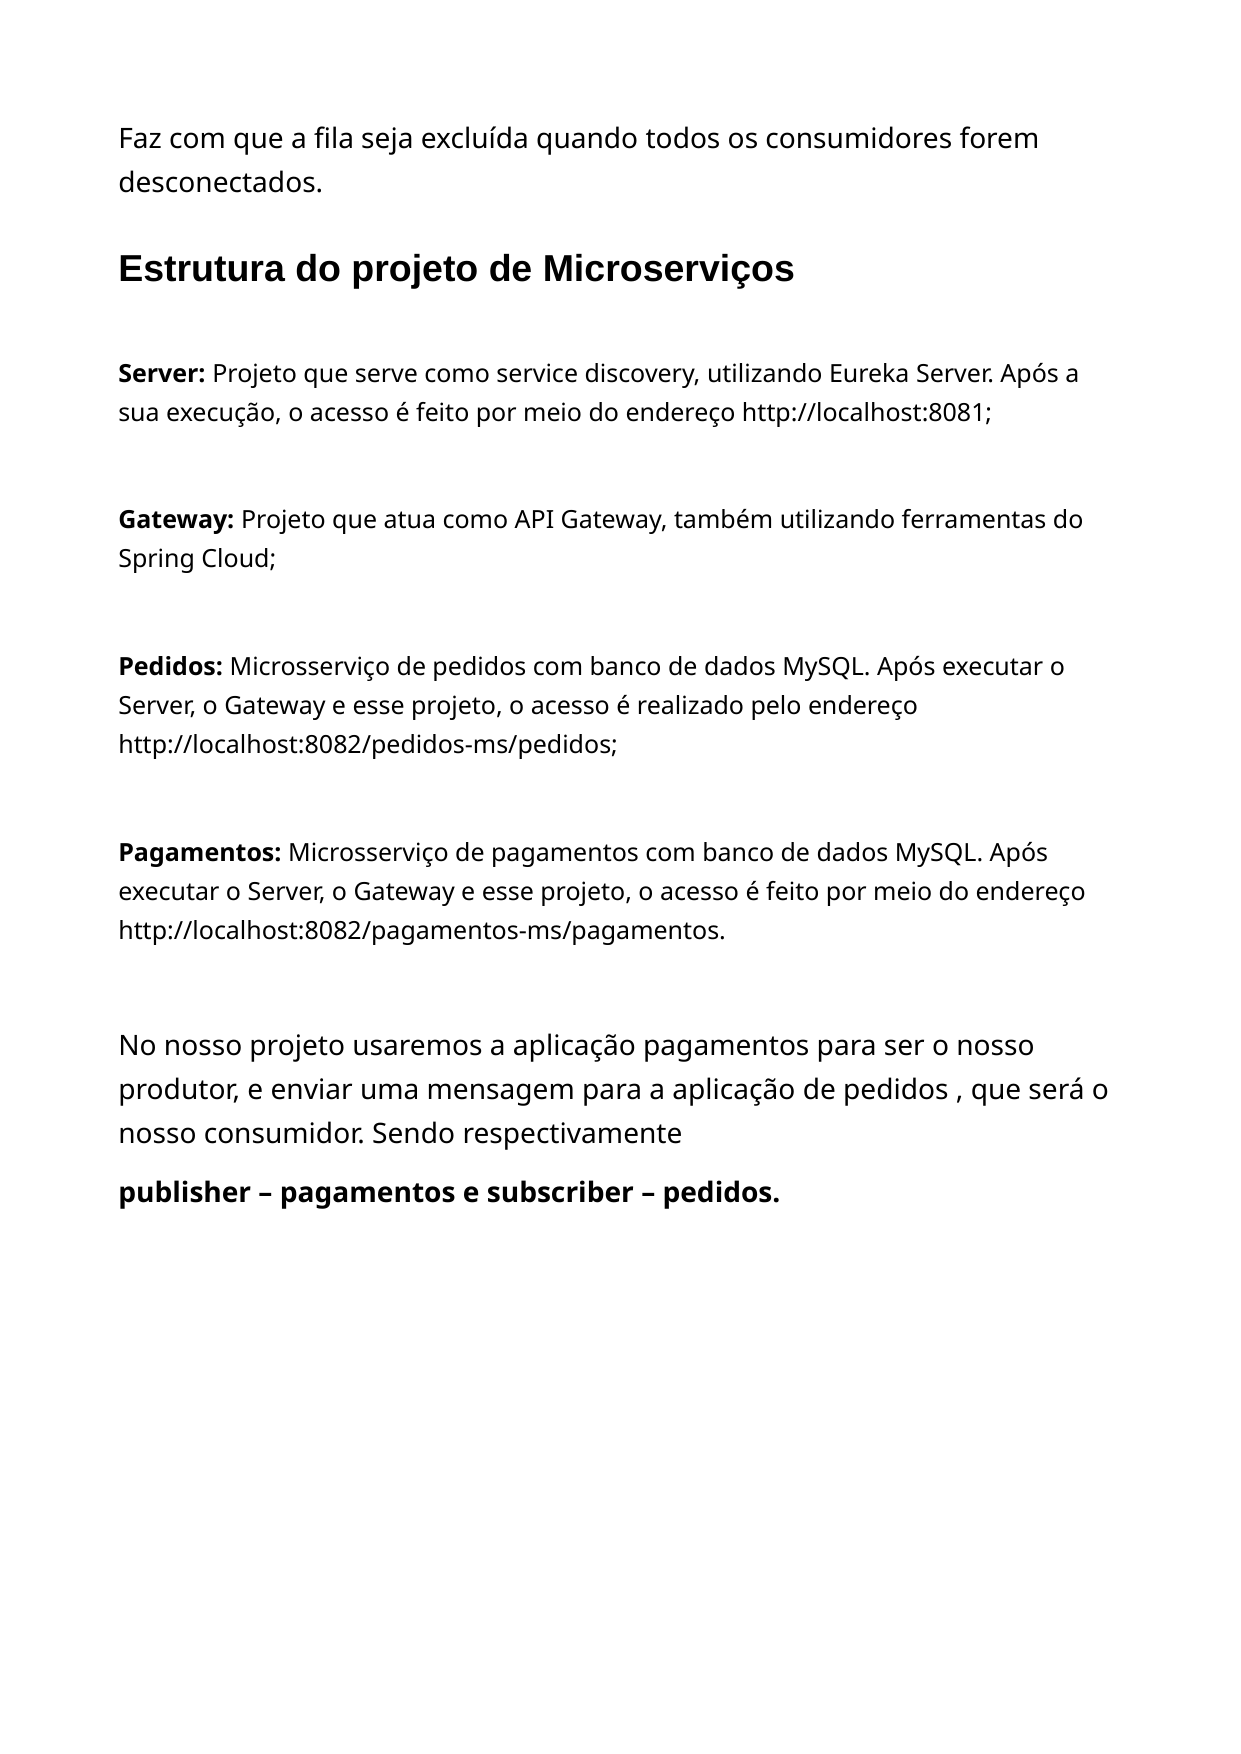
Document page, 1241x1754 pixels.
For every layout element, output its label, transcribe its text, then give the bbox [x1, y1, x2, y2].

text Pedidos: Microsserviço de pedidos com banco de dados MySQL. Após executar o Server, o Gateway e esse projeto, o acesso é realizado pelo endereço http://localhost:8082/pedidos-ms/pedidos; [118, 648, 1122, 761]
subtitle Estrutura do projeto de Microserviços [118, 246, 1122, 289]
text publisher – pagamentos e subscriber – pedidos. [118, 1172, 1122, 1210]
text No nosso projeto usaremos a aplicação pagamentos para ser o nosso produtor, e enviar uma mensagem para a aplicação de pedidos , que será o nosso consumidor. Sendo respectivamente [118, 1025, 1122, 1152]
text Pagamentos: Microsserviço de pagamentos com banco de dados MySQL. Após executar o Server, o Gateway e esse projeto, o acesso é feito por meio do endereço http://localhost:8082/pagamentos-ms/pagamentos. [118, 834, 1122, 947]
text Server: Projeto que serve como service discovery, utilizando Eureka Server. Após a sua execução, o acesso é feito por meio do endereço http://localhost:8081; [118, 355, 1122, 428]
text Faz com que a fila seja excluída quando todos os consumidores forem desconectados. [118, 118, 1122, 201]
text Gateway: Projeto que atua como API Gateway, também utilizando ferramentas do Spring Cloud; [118, 502, 1122, 575]
